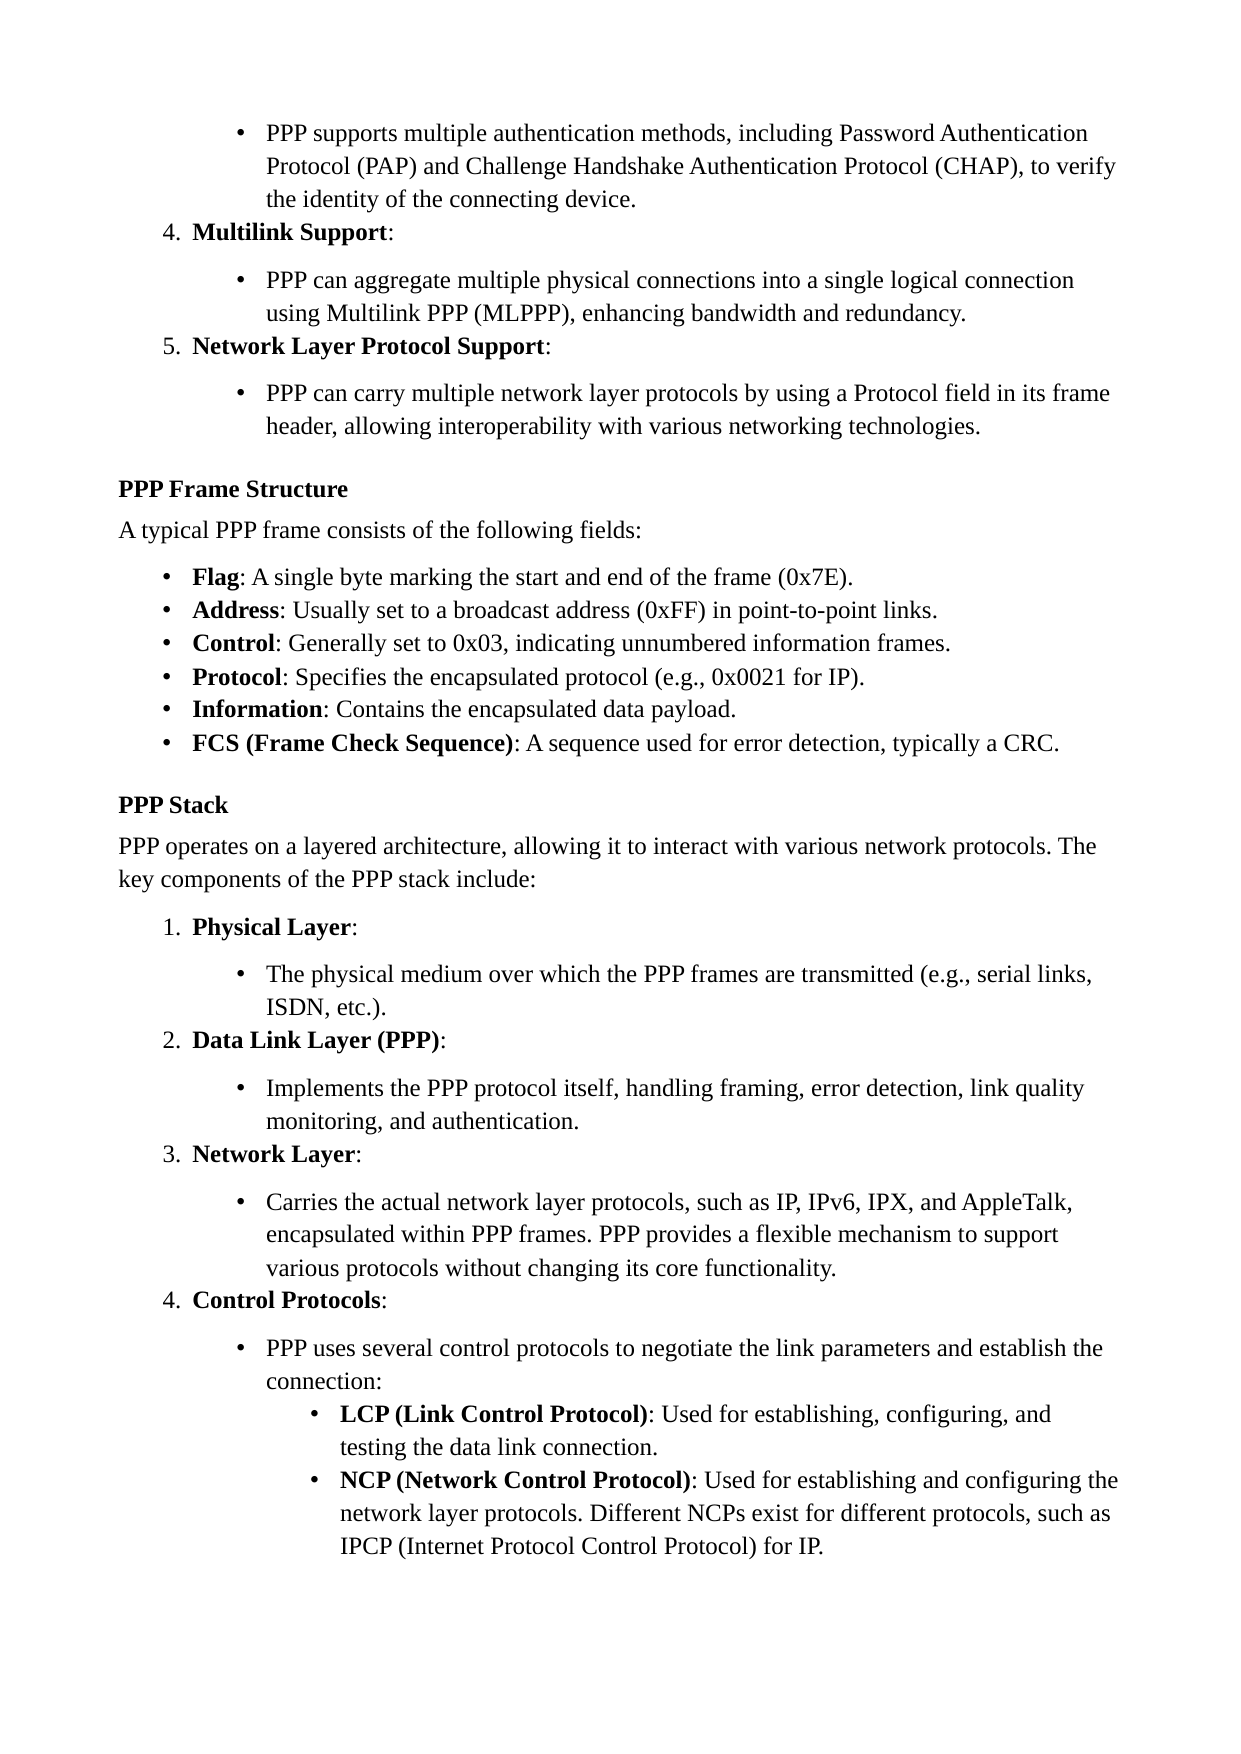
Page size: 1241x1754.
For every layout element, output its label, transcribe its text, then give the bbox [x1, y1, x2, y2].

text PPP operates on a layered architecture, allowing it to interact with various network protocols. The key components of the PPP stack include: [118, 831, 1122, 893]
subtitle PPP Stack [118, 790, 1122, 818]
list Multilink Support: [162, 217, 1122, 246]
list Address: Usually set to a broadcast address (0xFF) in point-to-point links. [162, 596, 1122, 624]
list Control Protocols: [162, 1286, 1122, 1314]
list PPP can carry multiple network layer protocols by using a Protocol field in its frame header, allowing interoperability with various networking technologies. [236, 378, 1122, 440]
list Protocol: Specifies the encapsulated protocol (e.g., 0x0021 for IP). [162, 662, 1122, 690]
list NCP (Network Control Protocol): Used for establishing and configuring the network layer protocols. Different NCPs exist for different protocols, such as IPCP (Internet Protocol Control Protocol) for IP. [310, 1465, 1122, 1560]
list Carries the actual network layer protocols, such as IP, IPv6, IPX, and AppleTalk, encapsulated within PPP frames. PPP provides a flexible mechanism to support various protocols without changing its core functionality. [236, 1187, 1122, 1281]
list FCS (Frame Check Sequence): A sequence used for error detection, typically a CRC. [162, 728, 1122, 756]
list Physical Layer: [162, 912, 1122, 940]
list Network Layer: [162, 1139, 1122, 1168]
list PPP can aggregate multiple physical connections into a single logical connection using Multilink PPP (MLPPP), enhancing bandwidth and redundancy. [236, 265, 1122, 327]
list Implements the PPP protocol itself, handling framing, error detection, link quality monitoring, and authentication. [236, 1073, 1122, 1135]
list The physical medium over which the PPP frames are transmitted (e.g., serial links, ISDN, etc.). [236, 959, 1122, 1021]
list LCP (Link Control Protocol): Used for establishing, configuring, and testing the data link connection. [310, 1399, 1122, 1461]
list Flag: A single byte marking the start and end of the frame (0x7E). [162, 562, 1122, 591]
list PPP supports multiple authentication methods, including Password Authentication Protocol (PAP) and Challenge Handshake Authentication Protocol (CHAP), to verify the identity of the connecting device. [236, 118, 1122, 213]
list Network Layer Protocol Support: [162, 331, 1122, 359]
list PPP uses several control protocols to negotiate the link parameters and establish the connection: [236, 1333, 1122, 1395]
list Data Link Layer (PPP): [162, 1025, 1122, 1054]
subtitle PPP Frame Structure [118, 474, 1122, 502]
list Information: Contains the encapsulated data payload. [162, 694, 1122, 723]
text A typical PPP frame consists of the following fields: [118, 515, 1122, 544]
list Control: Generally set to 0x03, indicating unnumbered information frames. [162, 628, 1122, 657]
